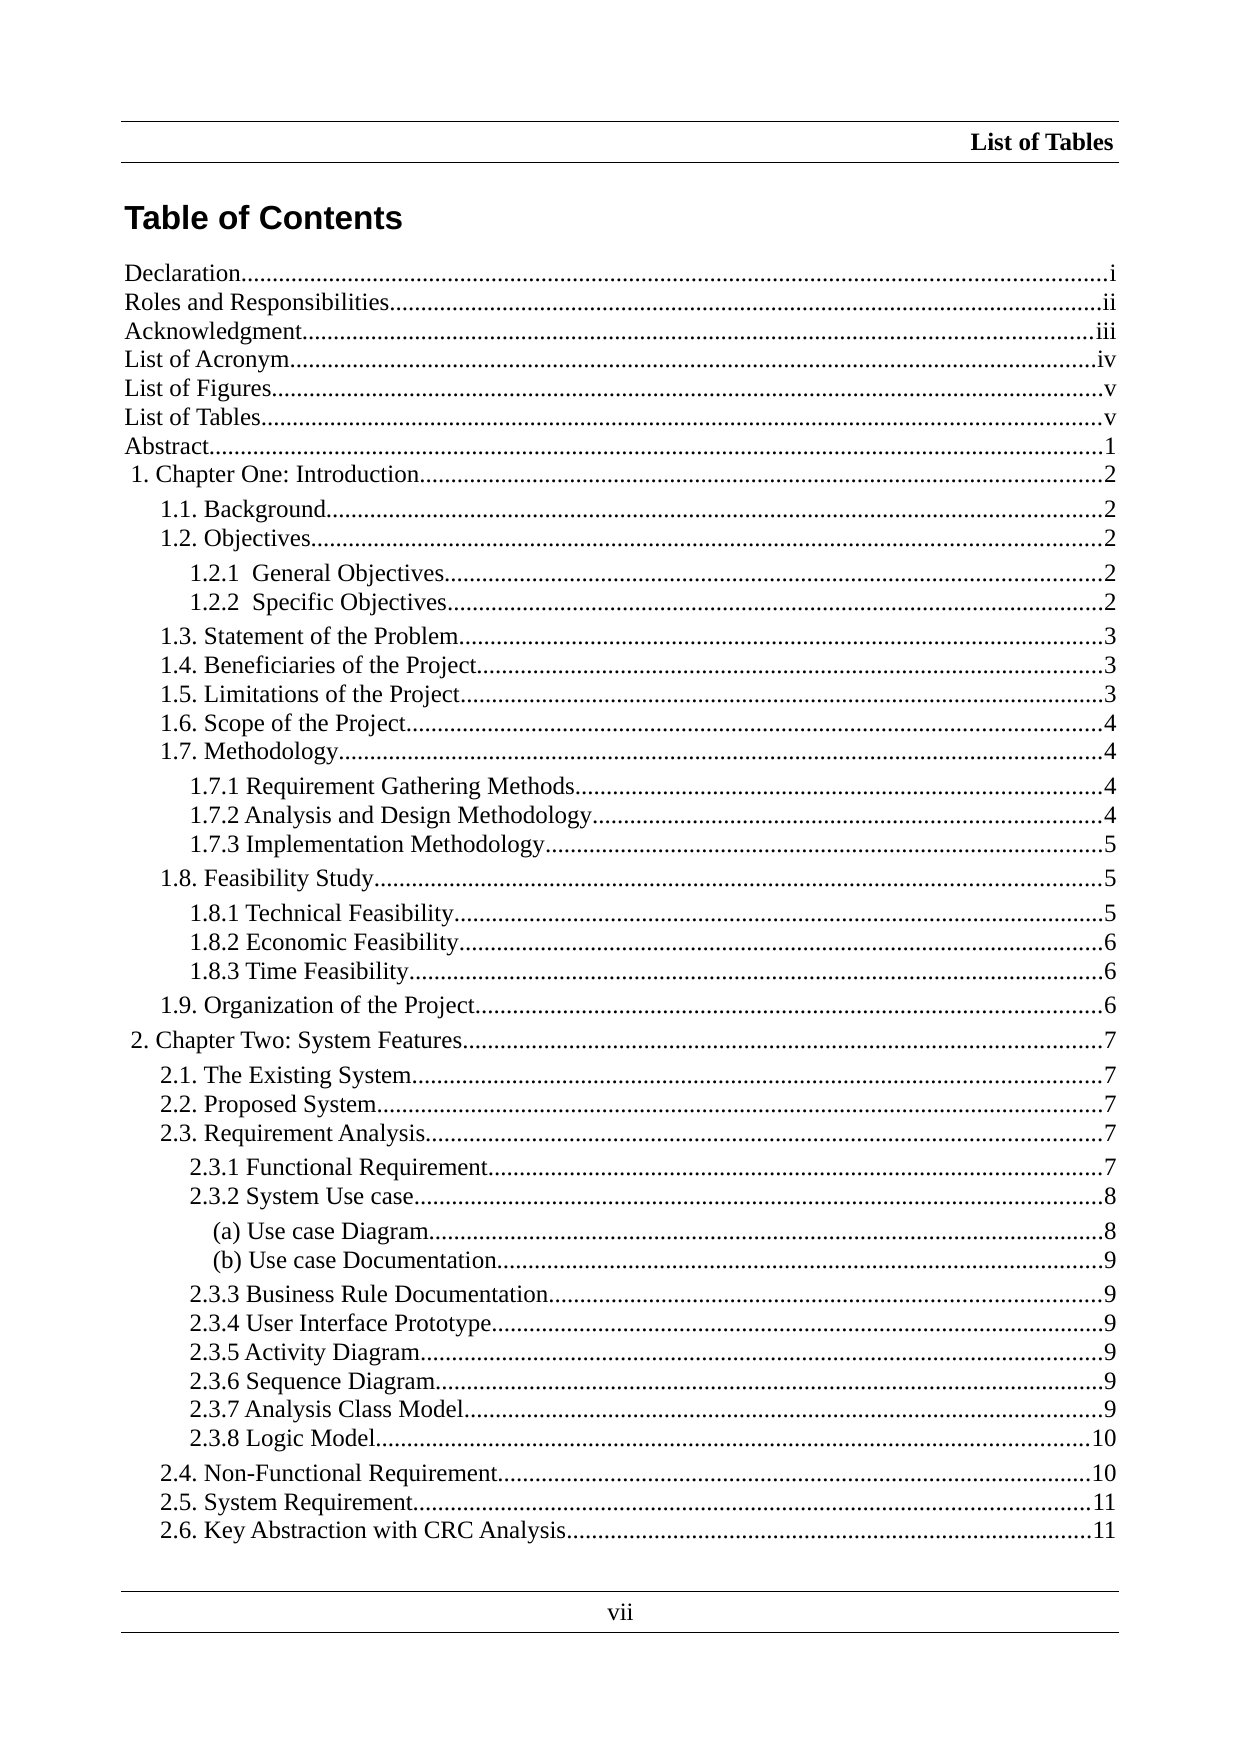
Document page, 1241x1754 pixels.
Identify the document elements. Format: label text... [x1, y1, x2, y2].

text 2.3.5 Activity Diagram 9 [180, 1337, 1119, 1366]
text Declaration i [121, 255, 1119, 287]
text 2.4. Non-Functional Requirement 10 [151, 1455, 1119, 1487]
text 2.3.1 Functional Requirement 7 [180, 1149, 1119, 1181]
text 1.7. Methodology 4 [151, 736, 1119, 768]
text 2.1. The Existing System 7 [151, 1057, 1119, 1089]
text 1. Chapter One: Introduction 2 [121, 459, 1119, 491]
text List of Figures v [121, 373, 1119, 402]
text 2.2. Proposed System 7 [151, 1089, 1119, 1118]
text List of Tables v [121, 402, 1119, 431]
text 1.7.2 Analysis and Design Methodology 4 [180, 800, 1119, 829]
text 1.8. Feasibility Study 5 [151, 860, 1119, 895]
subtitle Table of Contents [121, 195, 1119, 240]
text 2. Chapter Two: System Features 7 [121, 1022, 1119, 1057]
text 1.1. Background 2 [151, 491, 1119, 523]
text (b) Use case Documentation 9 [210, 1245, 1119, 1276]
text 1.3. Statement of the Problem 3 [151, 618, 1119, 650]
text 2.3.4 User Interface Prototype 9 [180, 1308, 1119, 1337]
text 2.3.7 Analysis Class Model 9 [180, 1394, 1119, 1423]
text 2.6. Key Abstraction with CRC Analysis 11 [151, 1516, 1119, 1547]
text 1.6. Scope of the Project 4 [151, 708, 1119, 736]
text 1.2.2 Specific Objectives 2 [180, 587, 1119, 618]
text 2.3.2 System Use case 8 [180, 1181, 1119, 1213]
text 2.3.8 Logic Model 10 [180, 1423, 1119, 1455]
text 1.8.3 Time Feasibility 6 [180, 956, 1119, 987]
text 2.5. System Requirement 11 [151, 1487, 1119, 1516]
text 2.3.6 Sequence Diagram 9 [180, 1366, 1119, 1394]
text 1.2. Objectives 2 [151, 523, 1119, 555]
text Roles and Responsibilities ii [121, 287, 1119, 316]
text 1.8.1 Technical Feasibility 5 [180, 895, 1119, 927]
text 1.5. Limitations of the Project 3 [151, 679, 1119, 708]
text 1.9. Organization of the Project 6 [151, 987, 1119, 1022]
text Acknowledgment iii [121, 316, 1119, 344]
text (a) Use case Diagram 8 [210, 1213, 1119, 1245]
text 1.7.3 Implementation Methodology 5 [180, 829, 1119, 860]
text 1.7.1 Requirement Gathering Methods 4 [180, 768, 1119, 800]
text 1.2.1 General Objectives 2 [180, 555, 1119, 587]
text Abstract 1 [121, 431, 1119, 459]
text 1.8.2 Economic Feasibility 6 [180, 927, 1119, 956]
text 2.3. Requirement Analysis 7 [151, 1118, 1119, 1149]
text List of Acronym iv [121, 344, 1119, 373]
text 2.3.3 Business Rule Documentation 9 [180, 1276, 1119, 1308]
text 1.4. Beneficiaries of the Project 3 [151, 650, 1119, 679]
